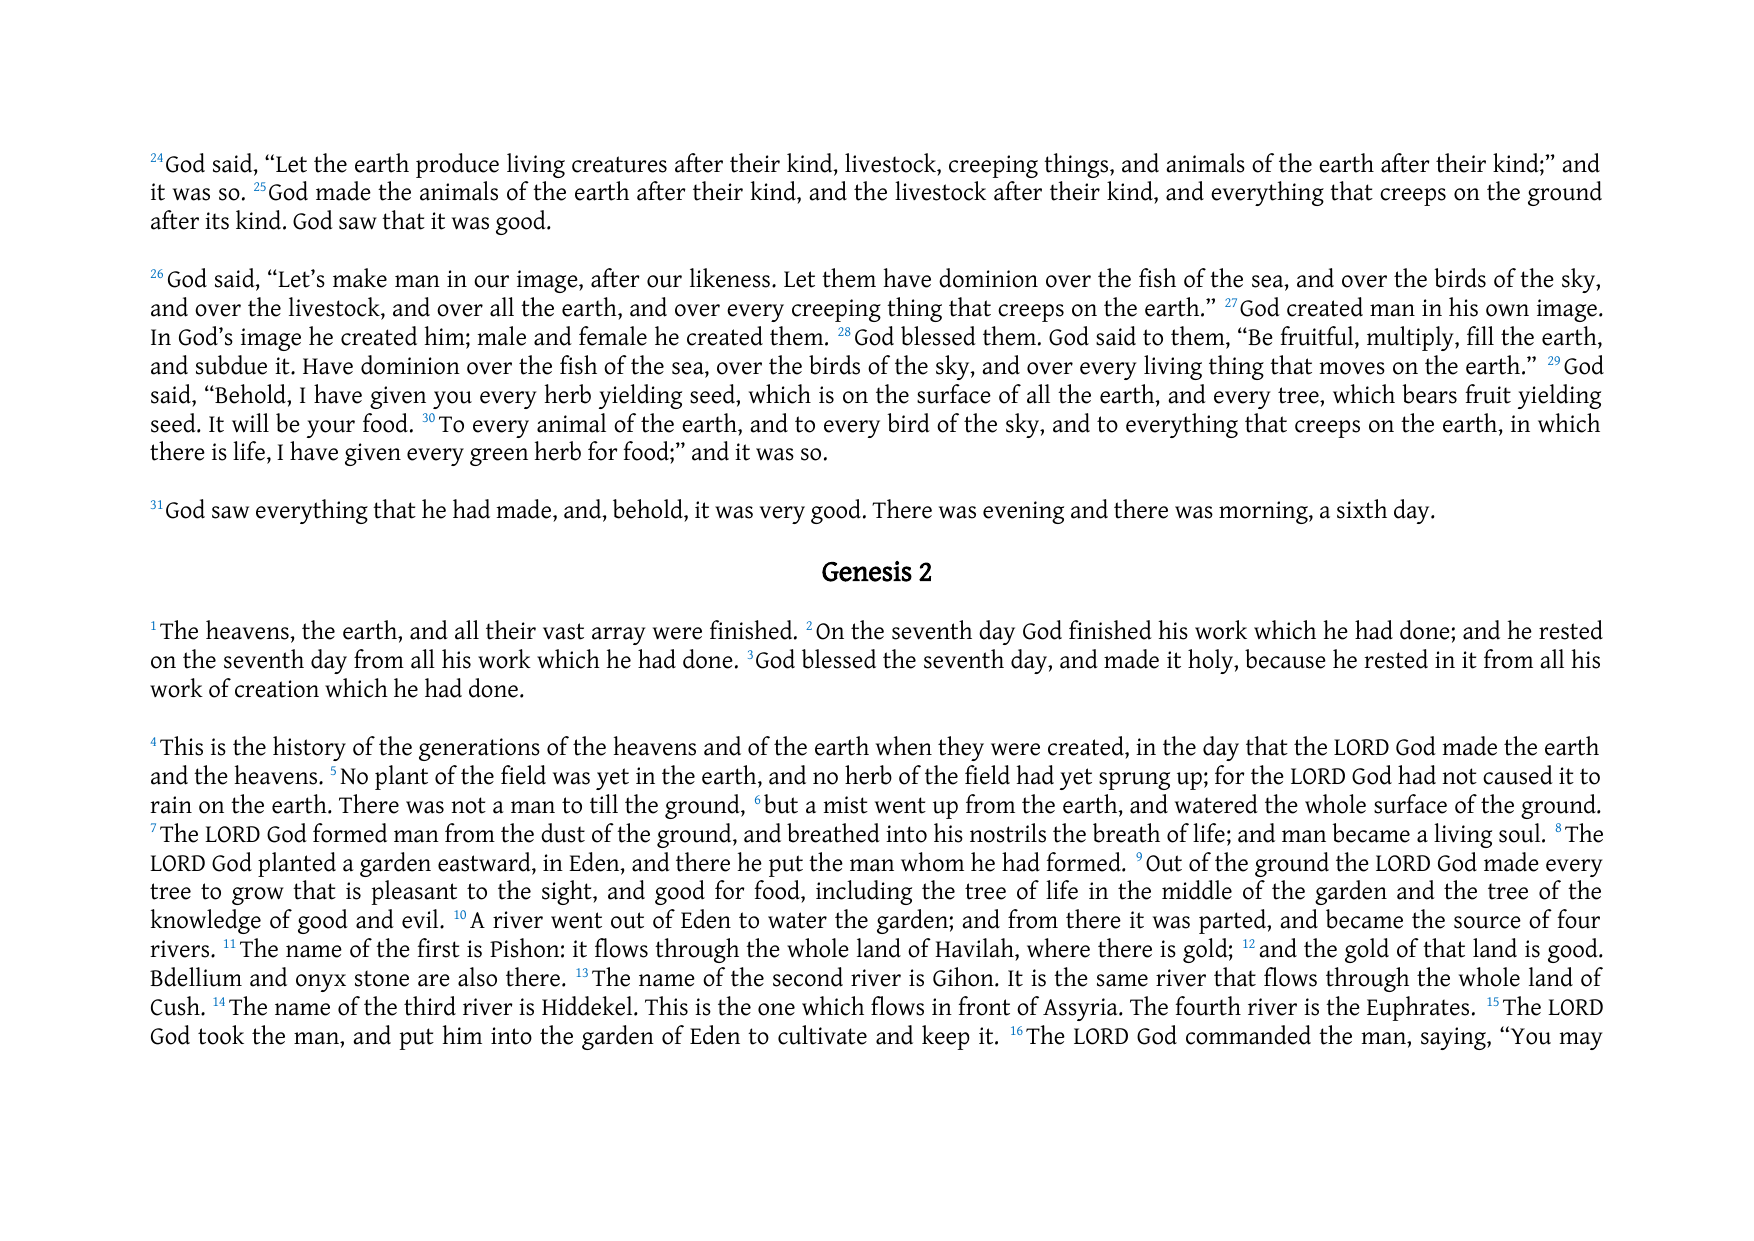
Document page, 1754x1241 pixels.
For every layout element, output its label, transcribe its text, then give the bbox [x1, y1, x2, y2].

text Genesis 2 [150, 555, 1604, 589]
text 4 This is the history of the generations of the heavens and of the earth when they were created, in the day that the LORD God made the earth and the heavens. 5 No plant of the field was yet in the earth, and no herb of the field had yet sprung up; for the LORD God had not caused it to rain on the earth. There was not a man to till the ground, 6 but a mist went up from the earth, and watered the whole surface of the ground. 7 The LORD God formed man from the dust of the ground, and breathed into his nostrils the breath of life; and man became a living soul. 8 The LORD God planted a garden eastward, in Eden, and there he put the man whom he had formed. 9 Out of the ground the LORD God made every tree to grow that is pleasant to the sight, and good for food, including the tree of life in the middle of the garden and the tree of the knowledge of good and evil. 10 A river went out of Eden to water the garden; and from there it was parted, and became the source of four rivers. 11 The name of the first is Pishon: it flows through the whole land of Havilah, where there is gold; 12 and the gold of that land is good. Bdellium and onyx stone are also there. 13 The name of the second river is Gihon. It is the same river that flows through the whole land of Cush. 14 The name of the third river is Hiddekel. This is the one which flows in front of Assyria. The fourth river is the Euphrates. 15 The LORD God took the man, and put him into the garden of Eden to cultivate and keep it. 16 The LORD God commanded the man, saying, “You may [150, 733, 1604, 1051]
text 31 God saw everything that he had made, and, behold, it was very good. There was evening and there was morning, a sixth day. [150, 497, 1604, 526]
text 26 God said, “Let’s make man in our image, after our likeness. Let them have dominion over the fish of the sea, and over the birds of the sky, and over the livestock, and over all the earth, and over every creeping thing that creeps on the earth.” 27 God created man in his own image. In God’s image he created him; male and female he created them. 28 God blessed them. God said to them, “Be fruitful, multiply, fill the earth, and subdue it. Have dominion over the fish of the sea, over the birds of the sky, and over every living thing that moves on the earth.” 29 God said, “Behold, I have given you every herb yielding seed, which is on the surface of all the earth, and every tree, which bears fruit yielding seed. It will be your food. 30 To every animal of the earth, and to every bird of the sky, and to everything that creeps on the earth, in which there is life, I have given every green herb for food;” and it was so. [150, 266, 1604, 468]
text 24 God said, “Let the earth produce living creatures after their kind, livestock, creeping things, and animals of the earth after their kind;” and it was so. 25 God made the animals of the earth after their kind, and the livestock after their kind, and everything that creeps on the ground after its kind. God saw that it was good. [150, 150, 1604, 237]
text 1 The heavens, the earth, and all their vast array were finished. 2 On the seventh day God finished his work which he had done; and he rested on the seventh day from all his work which he had done. 3 God blessed the seventh day, and made it holy, because he rested in it from all his work of creation which he had done. [150, 618, 1604, 704]
